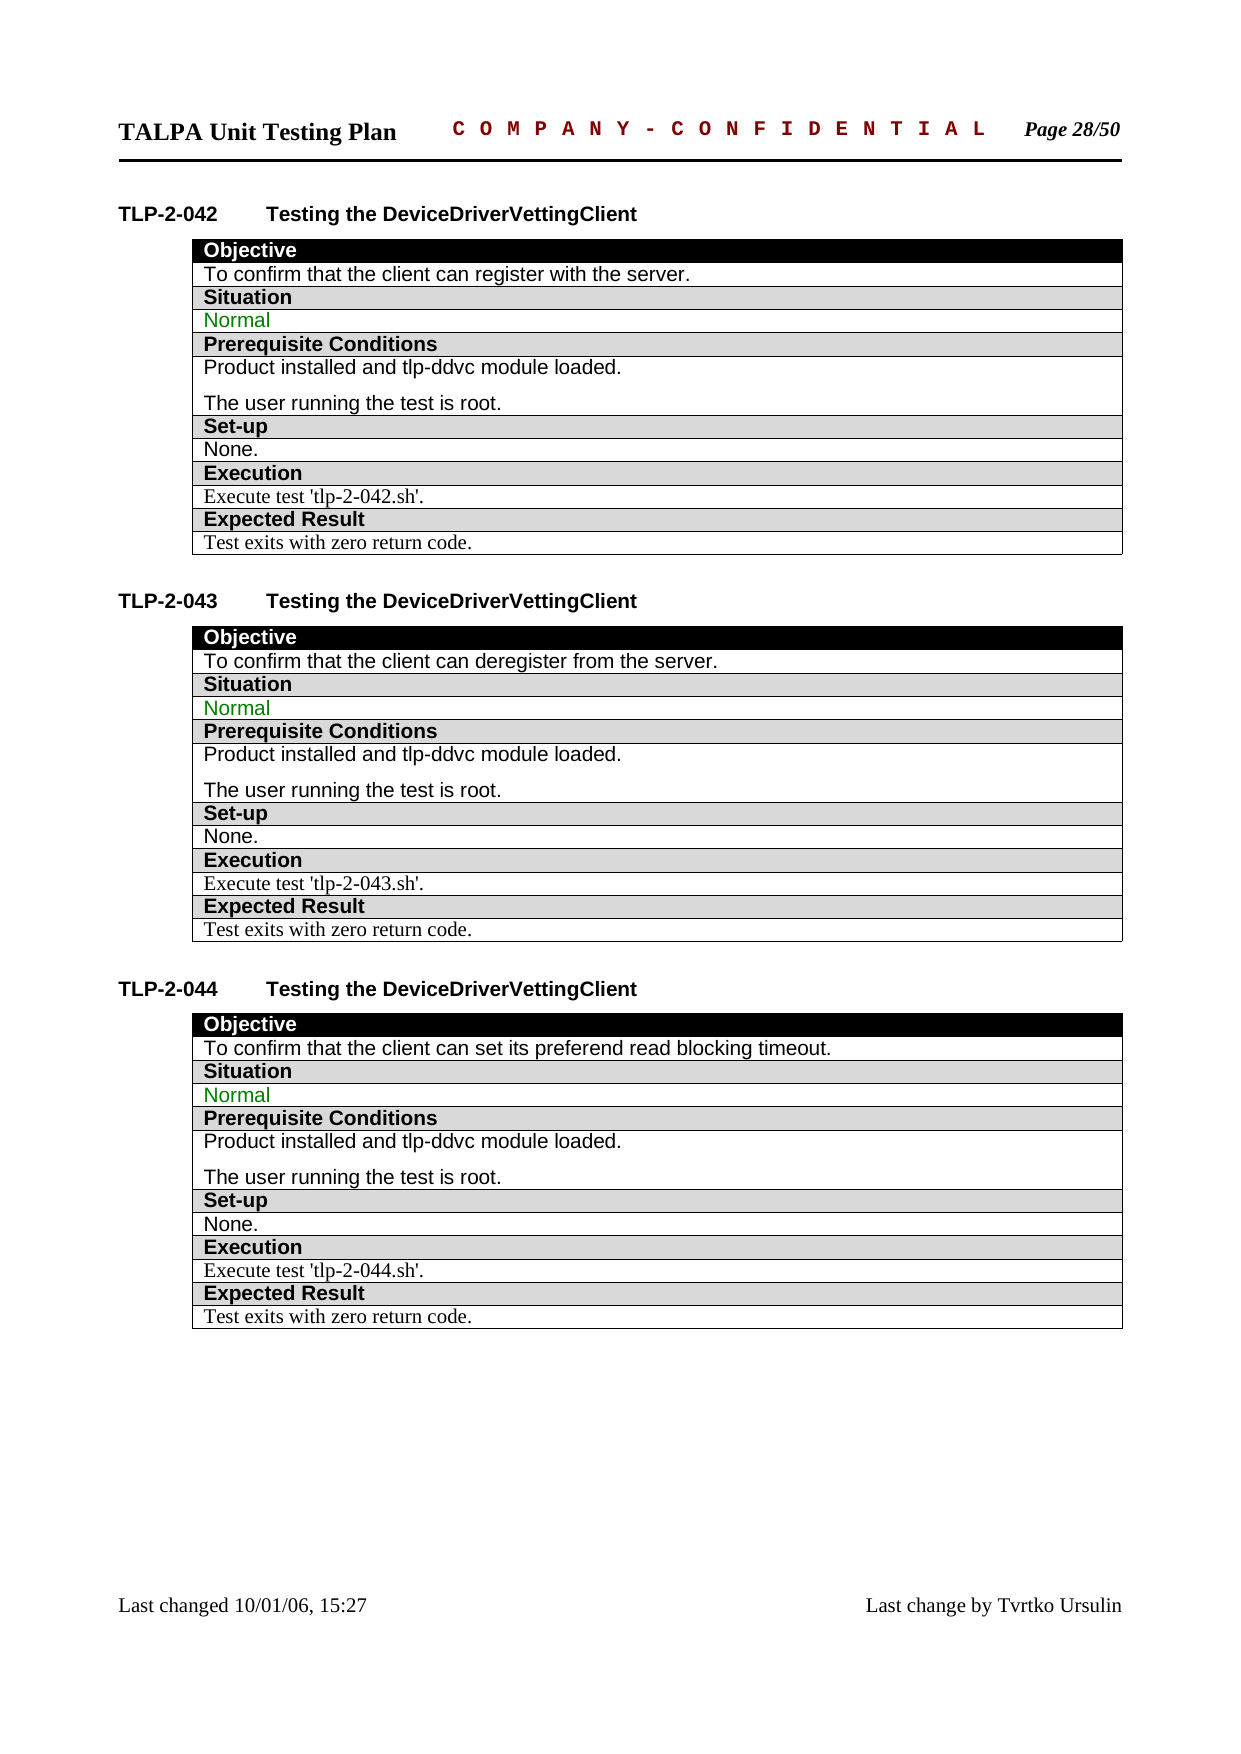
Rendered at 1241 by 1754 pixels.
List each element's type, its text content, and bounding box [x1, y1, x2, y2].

table_cell Prerequisite Conditions [193, 1107, 1122, 1130]
table_cell Execution [193, 849, 1122, 872]
table_cell To confirm that the client can register with the server. [193, 263, 1122, 286]
table_cell Expected Result [193, 896, 1122, 918]
table_cell Normal [193, 1084, 1122, 1106]
table_cell To confirm that the client can set its preferend read blocking timeout. [193, 1037, 1122, 1060]
table_cell Normal [193, 697, 1122, 719]
table_cell Execution [193, 462, 1122, 485]
text TLP-2-044 Testing the DeviceDriverVettingClient [118, 977, 1122, 1000]
text TLP-2-043 Testing the DeviceDriverVettingClient [118, 590, 1122, 613]
table_header Objective [193, 1014, 1122, 1036]
table_cell Test exits with zero return code. [193, 1306, 1122, 1328]
text TLP-2-042 Testing the DeviceDriverVettingClient [118, 203, 1122, 226]
table_cell Situation [193, 1061, 1122, 1083]
table_cell Product installed and tlp-ddvc module loaded. The user running the test is root. [193, 1131, 1122, 1189]
table_cell Expected Result [193, 1283, 1122, 1305]
table_cell Product installed and tlp-ddvc module loaded. The user running the test is root. [193, 744, 1122, 802]
table_cell Set-up [193, 1190, 1122, 1212]
table_cell Situation [193, 674, 1122, 696]
table_cell Prerequisite Conditions [193, 333, 1122, 356]
table_cell Execute test 'tlp-2-044.sh'. [193, 1260, 1122, 1282]
table_cell Product installed and tlp-ddvc module loaded. The user running the test is root. [193, 357, 1122, 415]
table_cell Execution [193, 1236, 1122, 1259]
table_cell None. [193, 1213, 1122, 1235]
table_cell None. [193, 439, 1122, 461]
table_cell Set-up [193, 803, 1122, 825]
table_cell Prerequisite Conditions [193, 720, 1122, 743]
table_cell Test exits with zero return code. [193, 532, 1122, 554]
table_cell Execute test 'tlp-2-042.sh'. [193, 486, 1122, 508]
table_cell Normal [193, 310, 1122, 332]
table_cell To confirm that the client can deregister from the server. [193, 650, 1122, 673]
table_cell None. [193, 826, 1122, 848]
table_cell Execute test 'tlp-2-043.sh'. [193, 873, 1122, 895]
table_cell Situation [193, 287, 1122, 309]
table_cell Set-up [193, 416, 1122, 438]
table_header Objective [193, 240, 1122, 262]
table_cell Test exits with zero return code. [193, 919, 1122, 941]
table_cell Expected Result [193, 509, 1122, 531]
table_header Objective [193, 627, 1122, 649]
